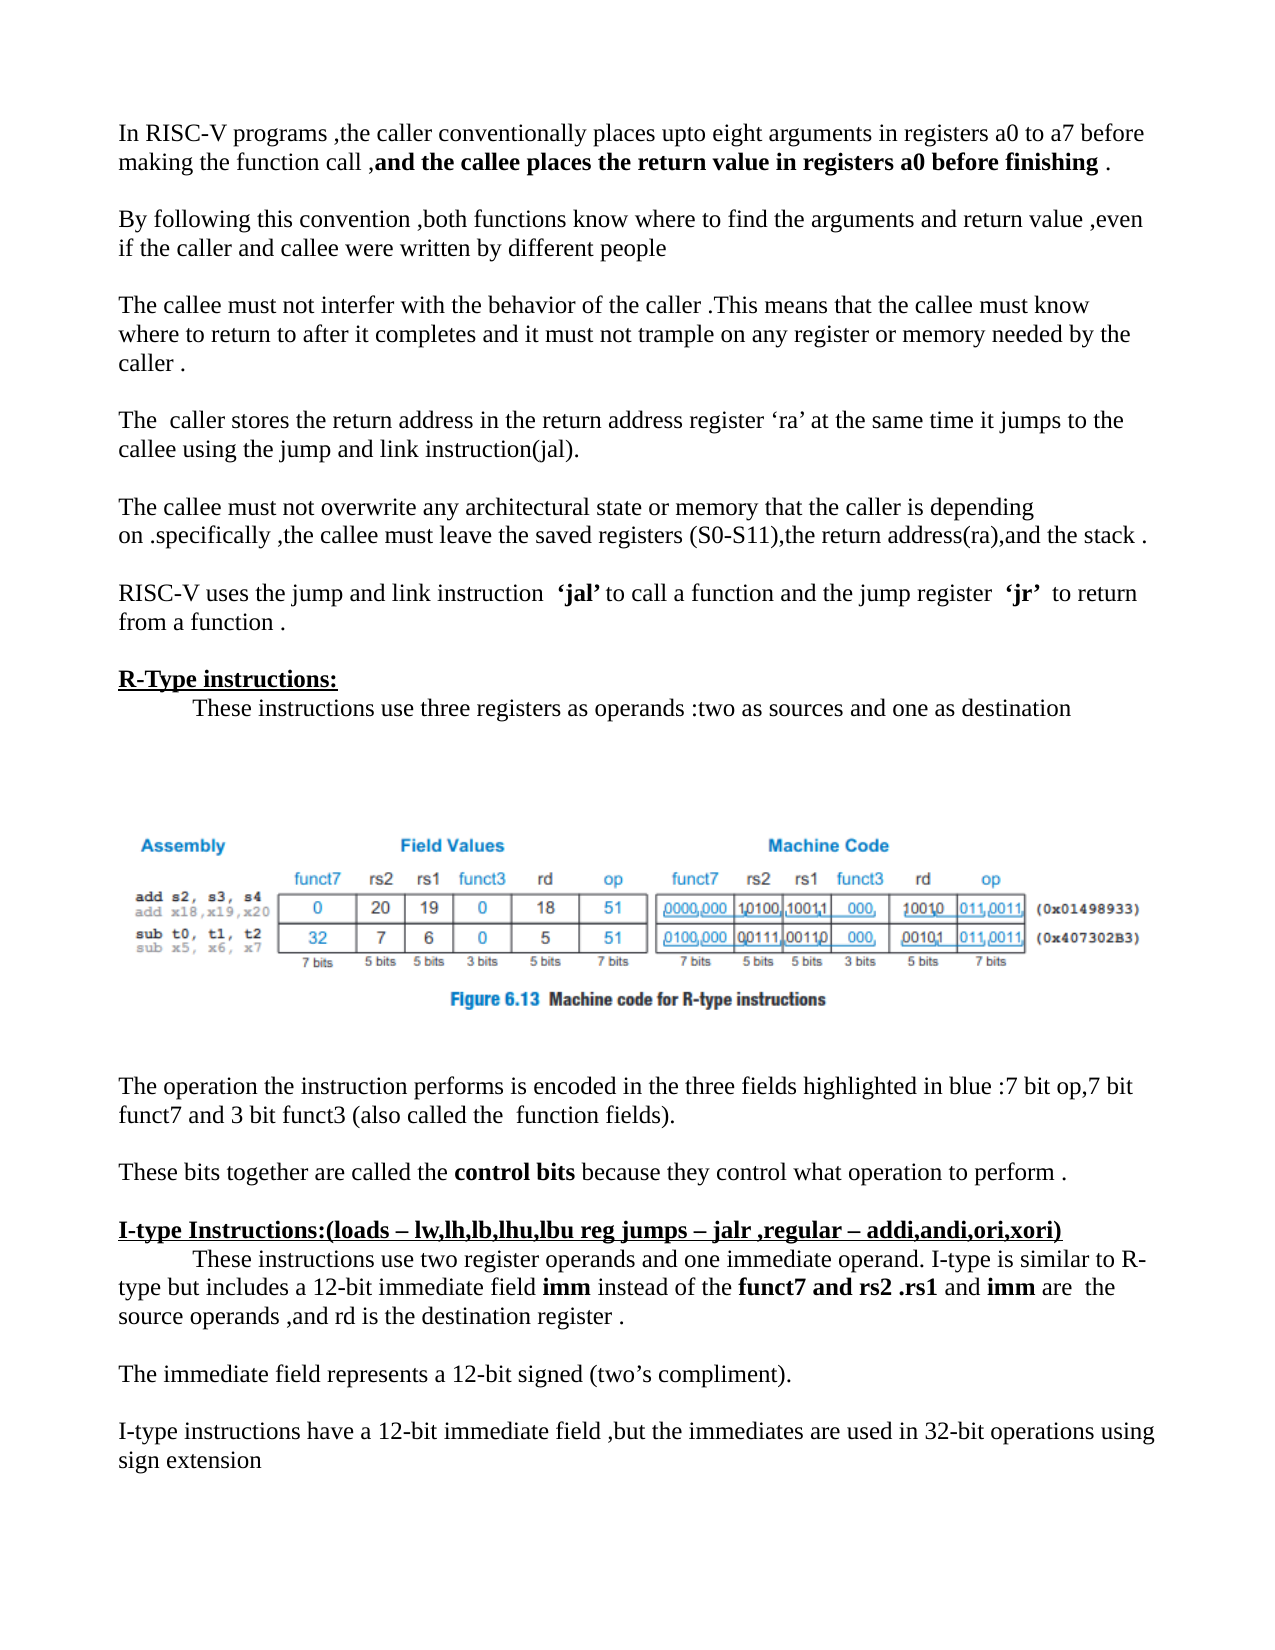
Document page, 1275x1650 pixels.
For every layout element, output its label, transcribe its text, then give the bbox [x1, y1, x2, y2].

text RISC-V uses the jump and link instruction ‘jal’ to call a function and the jump register ‘jr’ to return from a function . [118, 578, 1157, 636]
text These instructions use three registers as operands :two as sources and one as destination [118, 693, 1157, 722]
text By following this convention ,both functions know where to find the arguments and return value ,even if the caller and callee were written by different people [118, 204, 1157, 262]
text The immediate field represents a 12-bit signed (two’s compliment). [118, 1359, 1157, 1387]
text R-Type instructions: [118, 664, 1157, 693]
text These instructions use two register operands and one immediate operand. I-type is similar to R-type but includes a 12-bit immediate field imm instead of the funct7 and rs2 .rs1 and imm are the source operands ,and rd is the destination register . [118, 1244, 1157, 1330]
picture [118, 779, 1157, 1043]
text The caller stores the return address in the return address register ‘ra’ at the same time it jumps to the callee using the jump and link instruction(jal). [118, 406, 1157, 463]
text The callee must not interfer with the behavior of the caller .This means that the callee must know where to return to after it completes and it must not trample on any register or memory needed by the caller . [118, 291, 1157, 377]
text These bits together are called the control bits because they control what operation to perform . [118, 1157, 1157, 1186]
text In RISC-V programs ,the caller conventionally places upto eight arguments in registers a0 to a7 before making the function call ,and the callee places the return value in registers a0 before finishing . [118, 118, 1157, 176]
text I-type instructions have a 12-bit immediate field ,but the immediates are used in 32-bit operations using sign extension [118, 1416, 1157, 1474]
text I-type Instructions:(loads – lw,lh,lb,lhu,lbu reg jumps – jalr ,regular – addi,andi,ori,xori) [118, 1215, 1157, 1244]
text The callee must not overwrite any architectural state or memory that the caller is depending on .specifically ,the callee must leave the saved registers (S0-S11),the return address(ra),and the stack . [118, 492, 1157, 549]
text The operation the instruction performs is encoded in the three fields highlighted in blue :7 bit op,7 bit funct7 and 3 bit funct3 (also called the function fields). [118, 1071, 1157, 1129]
